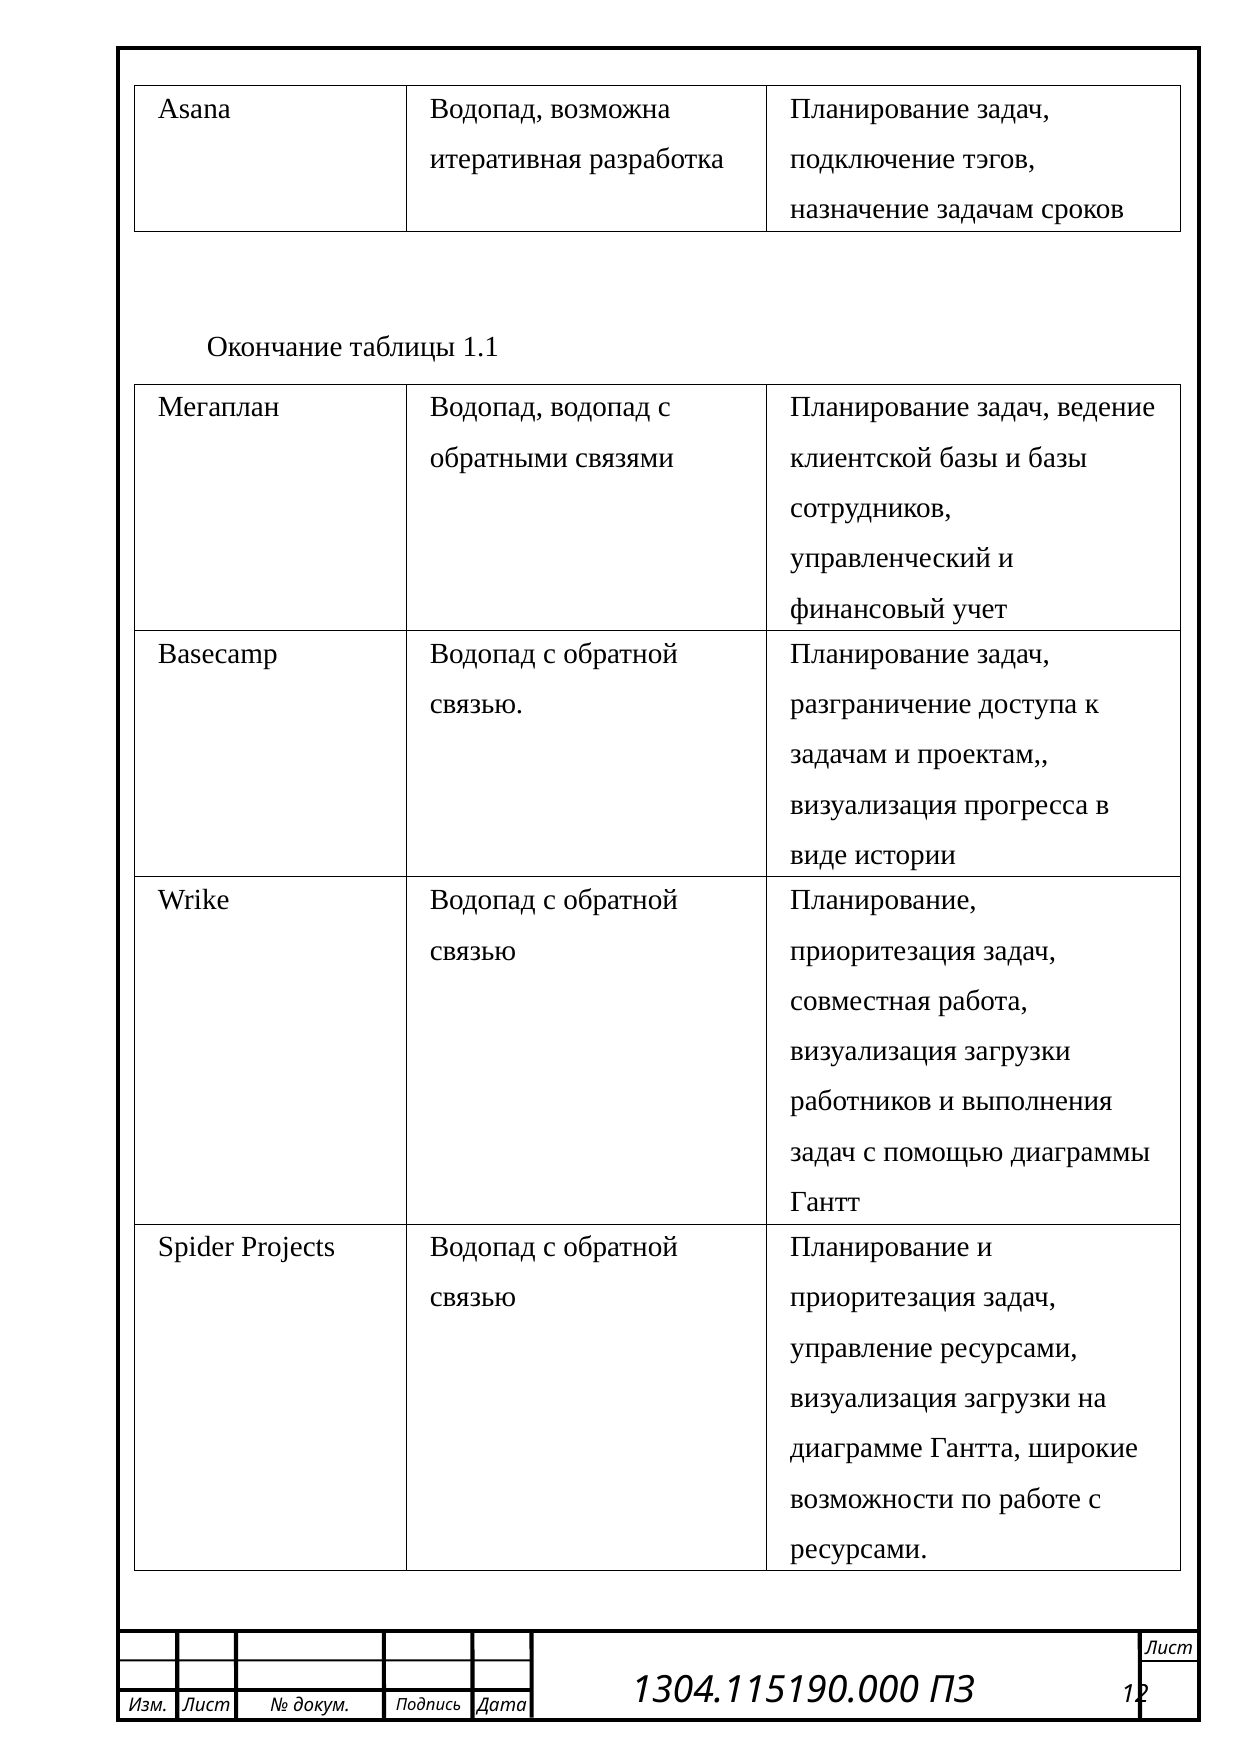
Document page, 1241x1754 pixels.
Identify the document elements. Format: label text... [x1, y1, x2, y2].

table_cell Asana [135, 86, 406, 231]
table_cell Планирование, приоритезация задач, совместная работа, визуализация загрузки работников и выполнения задач с помощью диаграммы Гантт [767, 877, 1180, 1223]
table_cell Spider Projects [135, 1225, 406, 1570]
table_cell Планирование задач, разграничение доступа к задачам и проектам,, визуализация прогресса в виде истории [767, 631, 1180, 876]
table_cell Планирование и приоритезация задач, управление ресурсами, визуализация загрузки на диаграмме Гантта, широкие возможности по работе с ресурсами. [767, 1225, 1180, 1570]
table_header Планирование задач, ведение клиентской базы и базы сотрудников, управленческий и финансовый учет [767, 385, 1180, 630]
table_cell Водопад с обратной связью. [407, 631, 766, 876]
table_cell Планирование задач, подключение тэгов, назначение задачам сроков [767, 86, 1180, 231]
table_cell Водопад с обратной связью [407, 1225, 766, 1570]
table_cell Wrike [135, 877, 406, 1223]
table_header Водопад, водопад с обратными связями [407, 385, 766, 630]
table_cell Basecamp [135, 631, 406, 876]
table_cell Водопад, возможна итеративная разработка [407, 86, 766, 231]
text Окончание таблицы 1.1 [136, 329, 1181, 362]
table_header Мегаплан [135, 385, 406, 630]
table_cell Водопад с обратной связью [407, 877, 766, 1223]
